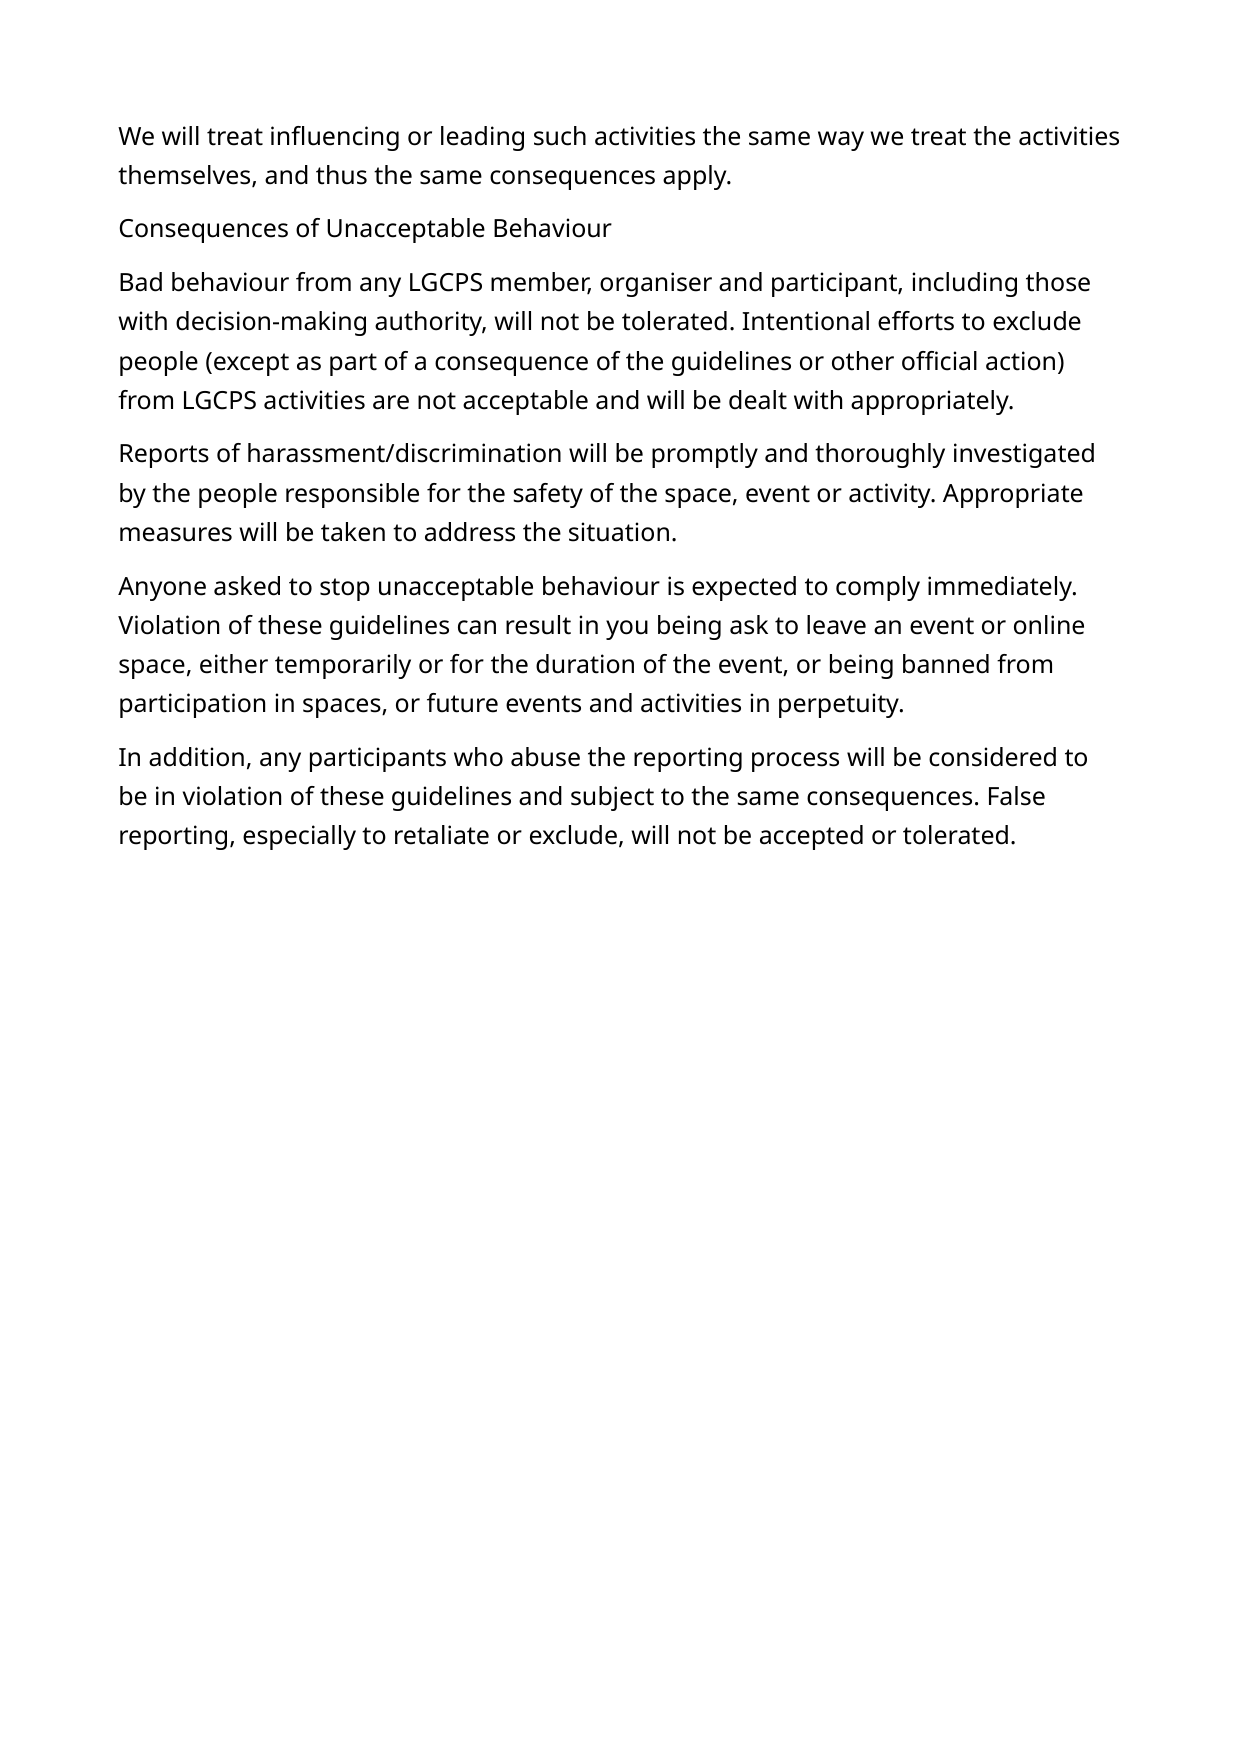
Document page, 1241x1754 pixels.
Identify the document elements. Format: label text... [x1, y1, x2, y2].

text Bad behaviour from any LGCPS member, organiser and participant, including those with decision-making authority, will not be tolerated. Intentional efforts to exclude people (except as part of a consequence of the guidelines or other official action) from LGCPS activities are not acceptable and will be dealt with appropriately. [118, 265, 1122, 416]
text We will treat influencing or leading such activities the same way we treat the activities themselves, and thus the same consequences apply. [118, 118, 1122, 191]
text In addition, any participants who abuse the reporting process will be considered to be in violation of these guidelines and subject to the same consequences. False reporting, especially to retaliate or exclude, will not be accepted or tolerated. [118, 739, 1122, 852]
text Reports of harassment/discrimination will be promptly and thoroughly investigated by the people responsible for the safety of the space, event or activity. Appropriate measures will be taken to address the situation. [118, 436, 1122, 548]
text Consequences of Unacceptable Behaviour [118, 211, 1122, 245]
text Anyone asked to stop unacceptable behaviour is expected to comply immediately. Violation of these guidelines can result in you being ask to leave an event or online space, either temporarily or for the duration of the event, or being banned from participation in spaces, or future events and activities in perpetuity. [118, 568, 1122, 720]
